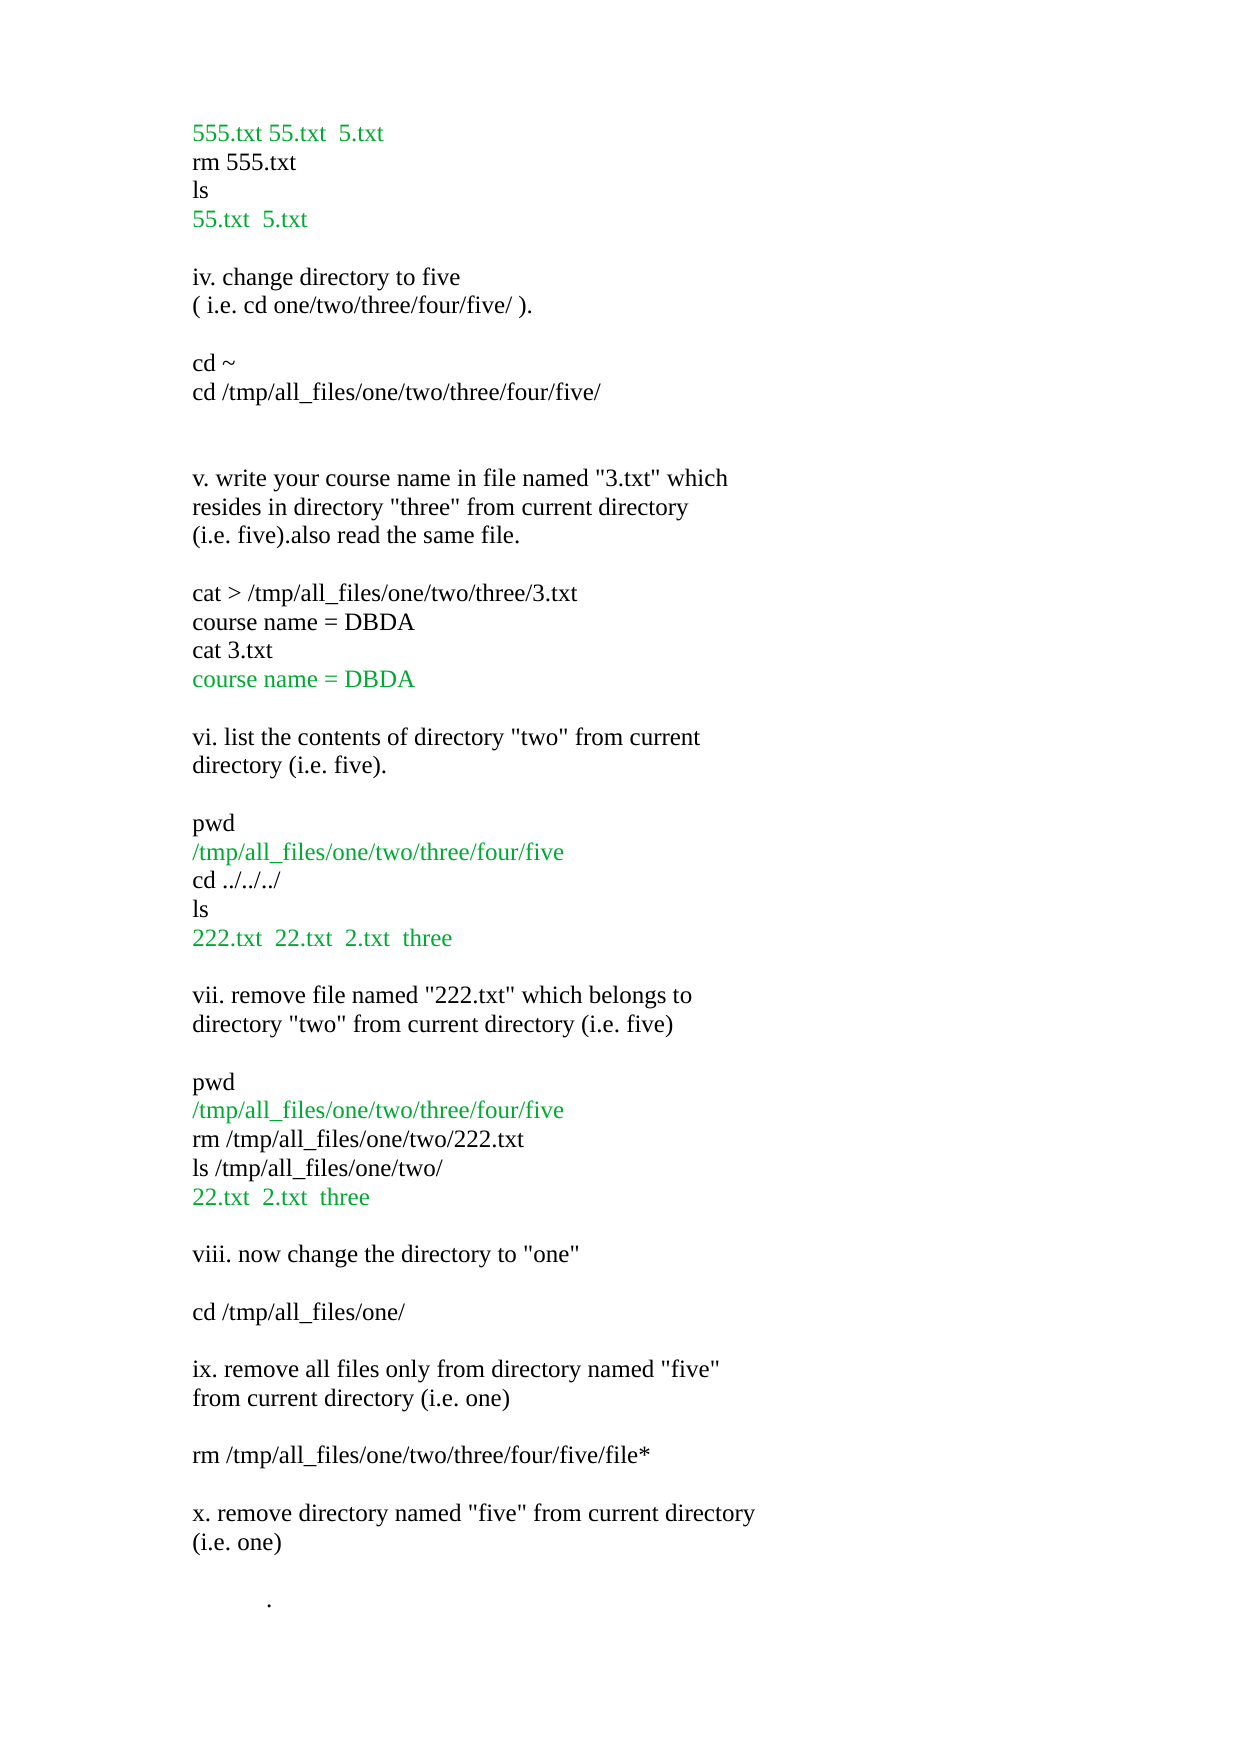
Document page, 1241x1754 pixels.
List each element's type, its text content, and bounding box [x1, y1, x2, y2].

text /tmp/all_files/one/two/three/four/five [118, 837, 1122, 866]
text ls [118, 894, 1122, 923]
text iv. change directory to five [118, 262, 1122, 291]
text 222.txt 22.txt 2.txt three [118, 923, 1122, 952]
text course name = DBDA [118, 664, 1122, 693]
text 555.txt 55.txt 5.txt [118, 118, 1122, 147]
text cat > /tmp/all_files/one/two/three/3.txt [118, 578, 1122, 607]
text v. write your course name in file named "3.txt" which [118, 463, 1122, 492]
text . [118, 1584, 1122, 1613]
text resides in directory "three" from current directory [118, 492, 1122, 521]
text from current directory (i.e. one) [118, 1383, 1122, 1412]
text ( i.e. cd one/two/three/four/five/ ). [118, 291, 1122, 319]
text (i.e. one) [118, 1527, 1122, 1556]
text cd ../../../ [118, 866, 1122, 894]
text directory (i.e. five). [118, 751, 1122, 779]
text cd /tmp/all_files/one/two/three/four/five/ [118, 377, 1122, 406]
text rm 555.txt [118, 147, 1122, 176]
text cat 3.txt [118, 636, 1122, 664]
text ls /tmp/all_files/one/two/ [118, 1153, 1122, 1182]
text course name = DBDA [118, 607, 1122, 636]
text directory "two" from current directory (i.e. five) [118, 1009, 1122, 1038]
text viii. now change the directory to "one" [118, 1239, 1122, 1268]
text pwd [118, 1067, 1122, 1096]
text vii. remove file named "222.txt" which belongs to [118, 981, 1122, 1009]
text cd /tmp/all_files/one/ [118, 1297, 1122, 1326]
text x. remove directory named "five" from current directory [118, 1498, 1122, 1527]
text pwd [118, 808, 1122, 837]
text rm /tmp/all_files/one/two/three/four/five/file* [118, 1441, 1122, 1469]
text ix. remove all files only from directory named "five" [118, 1354, 1122, 1383]
text 22.txt 2.txt three [118, 1182, 1122, 1211]
text /tmp/all_files/one/two/three/four/five [118, 1096, 1122, 1124]
text ls [118, 176, 1122, 204]
text (i.e. five).also read the same file. [118, 521, 1122, 549]
text vi. list the contents of directory "two" from current [118, 722, 1122, 751]
text cd ~ [118, 348, 1122, 377]
text 55.txt 5.txt [118, 204, 1122, 233]
text rm /tmp/all_files/one/two/222.txt [118, 1124, 1122, 1153]
